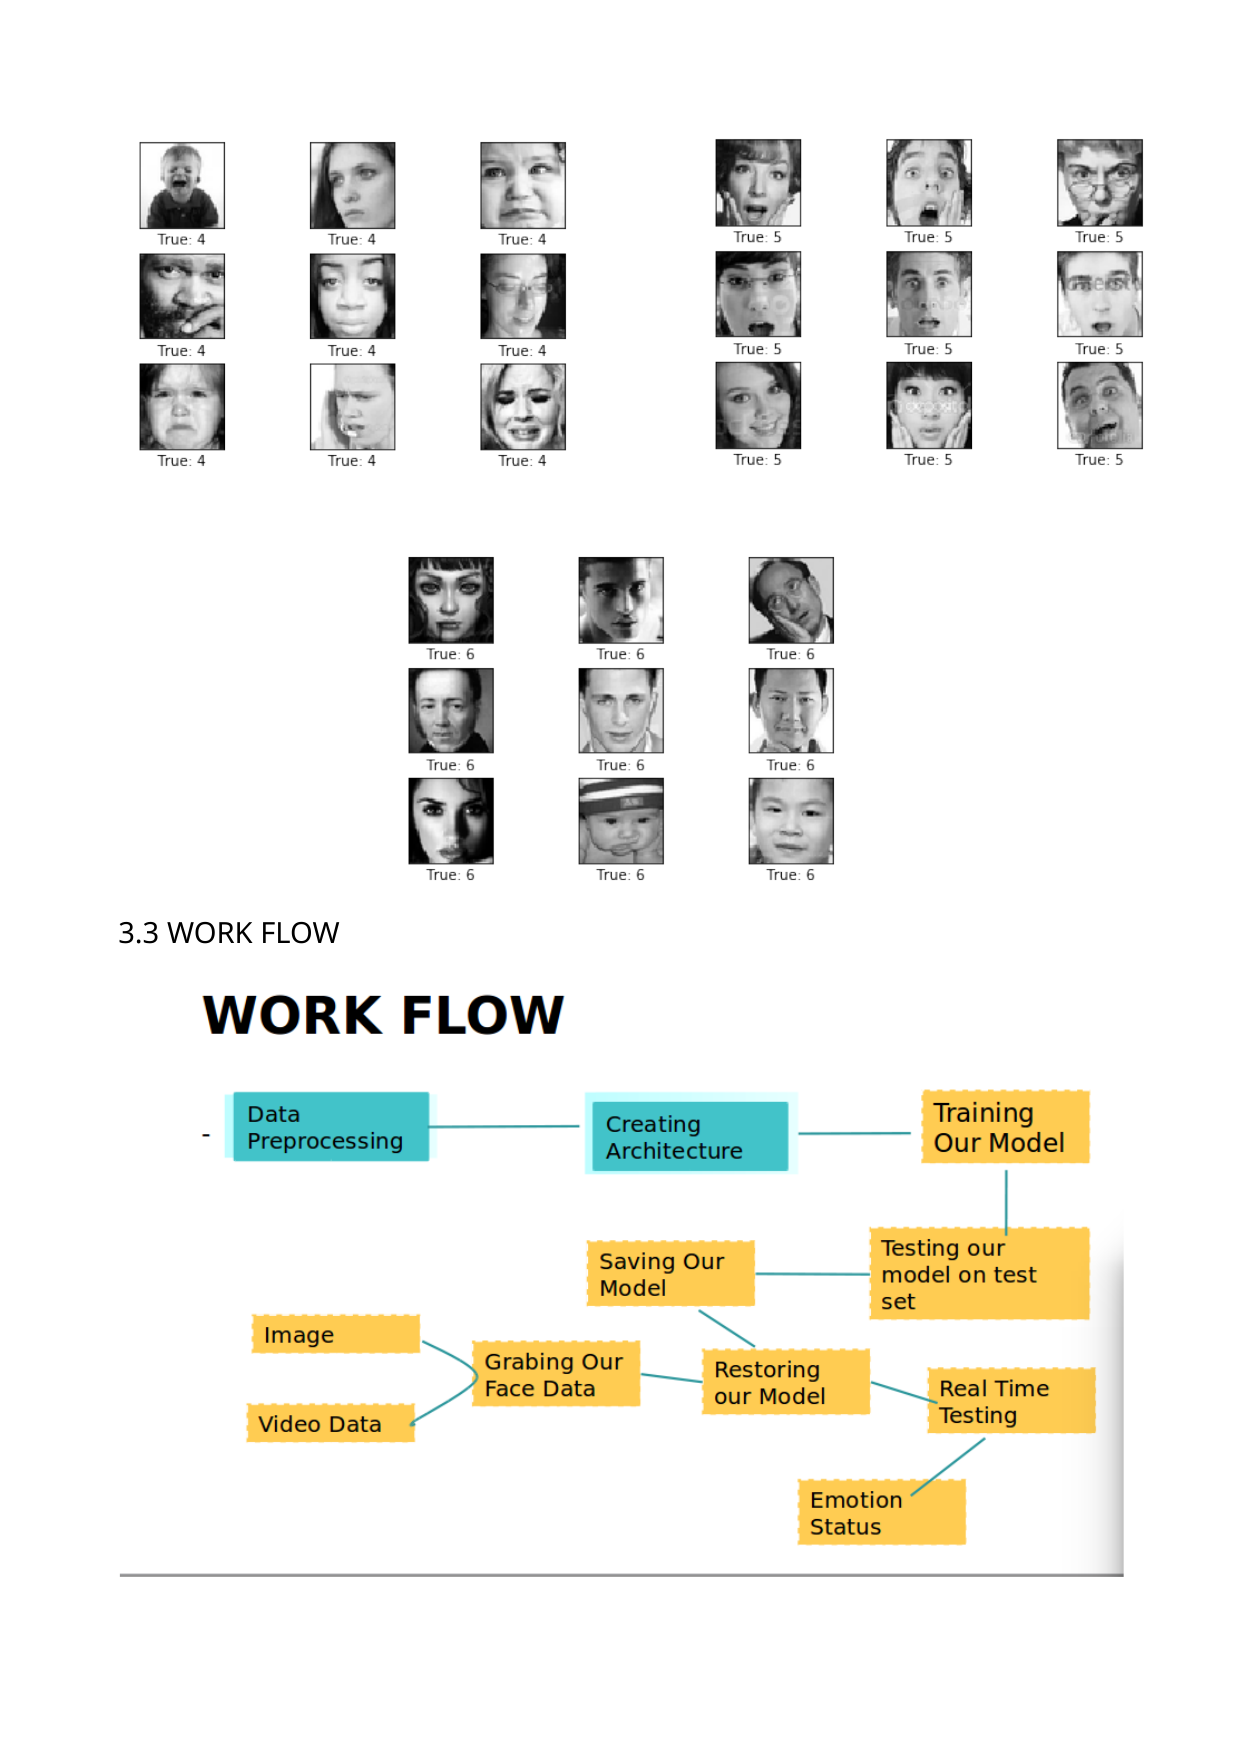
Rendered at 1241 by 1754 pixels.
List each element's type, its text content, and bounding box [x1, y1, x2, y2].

text 3.3 WORK FLOW [118, 912, 1122, 952]
picture [119, 958, 1124, 1577]
picture [700, 125, 1156, 478]
picture [125, 128, 579, 479]
picture [393, 543, 847, 893]
